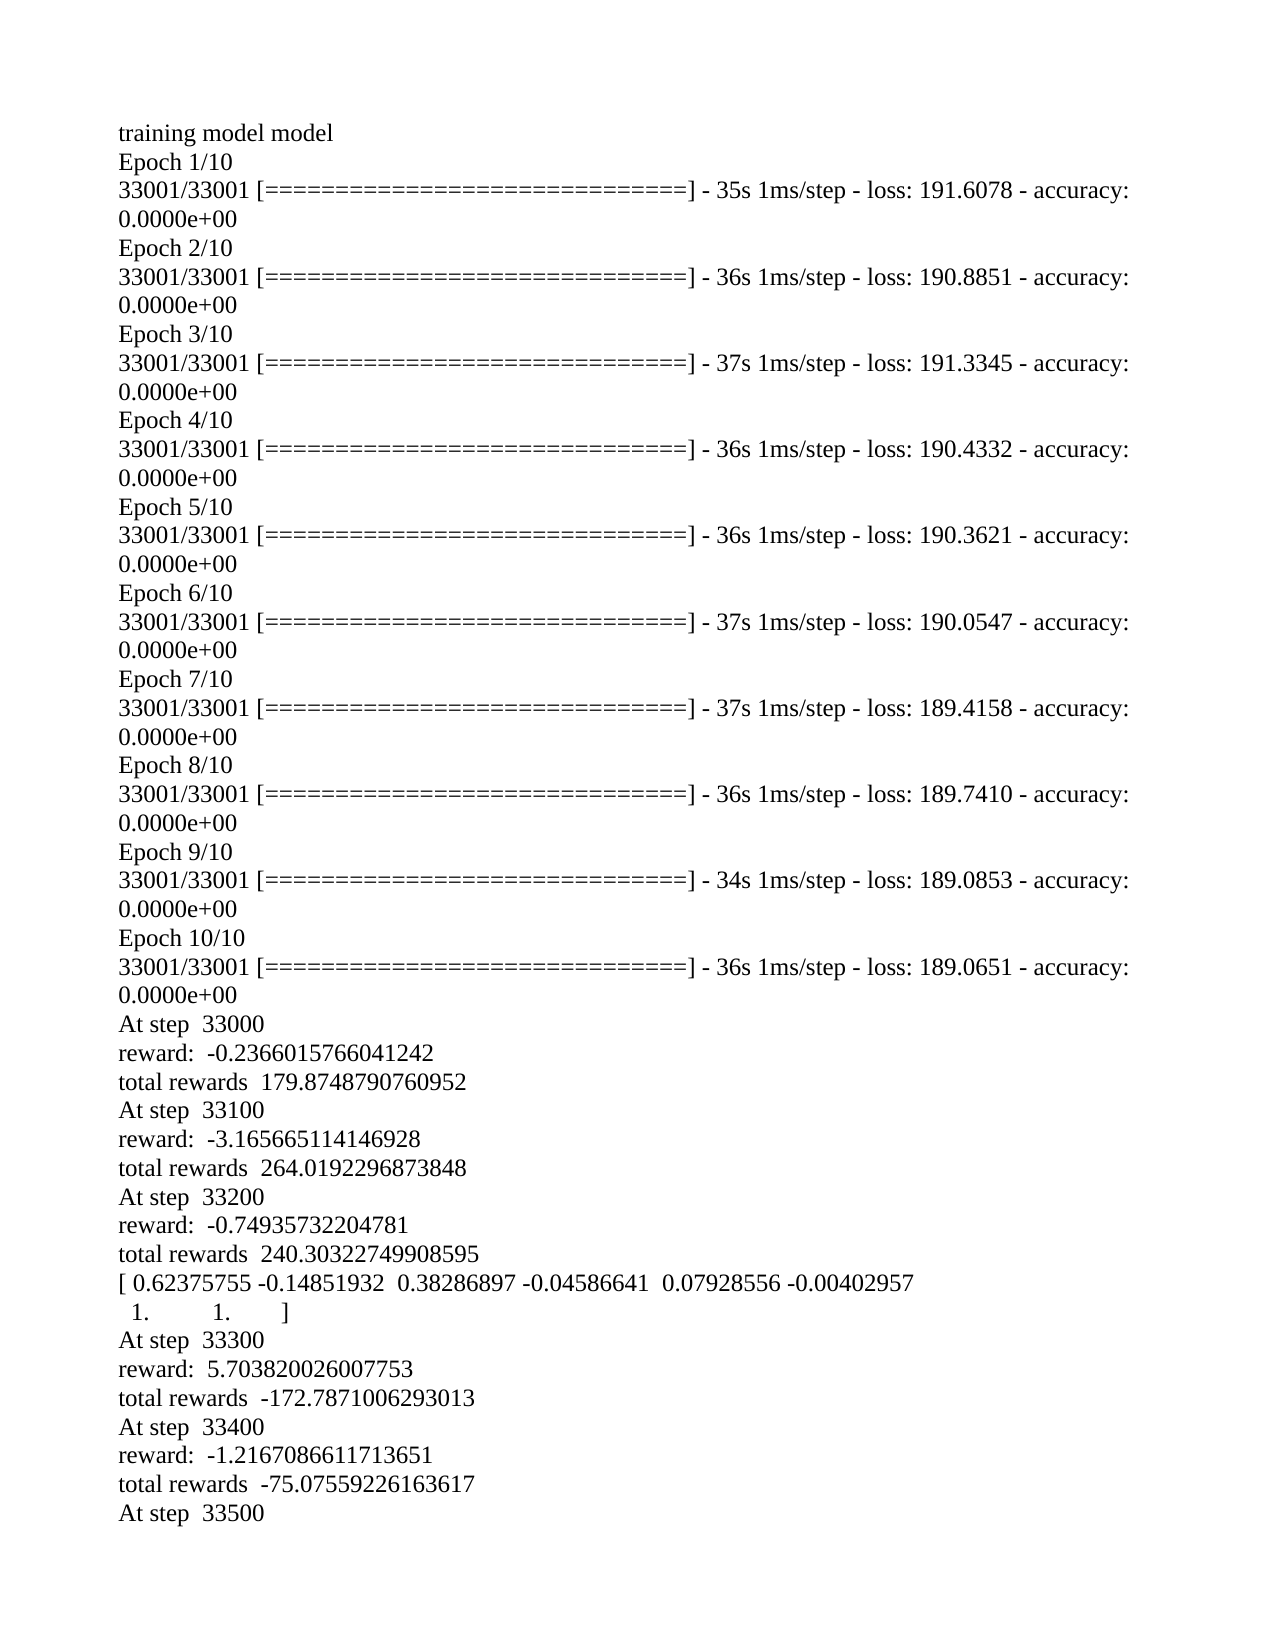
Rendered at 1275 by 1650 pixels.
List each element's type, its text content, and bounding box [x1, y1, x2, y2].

text total rewards 179.8748790760952 [118, 1067, 1157, 1096]
text 33001/33001 [==============================] - 37s 1ms/step - loss: 191.3345 - accuracy: 0.0000e+00 [118, 348, 1157, 406]
text [ 0.62375755 -0.14851932 0.38286897 -0.04586641 0.07928556 -0.00402957 [118, 1268, 1157, 1297]
text reward: 5.703820026007753 [118, 1354, 1157, 1383]
text training model model [118, 118, 1157, 147]
text total rewards 264.0192296873848 [118, 1153, 1157, 1182]
text reward: -0.2366015766041242 [118, 1038, 1157, 1067]
text At step 33300 [118, 1326, 1157, 1354]
text 33001/33001 [==============================] - 36s 1ms/step - loss: 190.4332 - accuracy: 0.0000e+00 [118, 434, 1157, 492]
text 33001/33001 [==============================] - 36s 1ms/step - loss: 189.7410 - accuracy: 0.0000e+00 [118, 779, 1157, 837]
text 33001/33001 [==============================] - 37s 1ms/step - loss: 190.0547 - accuracy: 0.0000e+00 [118, 607, 1157, 664]
text At step 33200 [118, 1182, 1157, 1211]
text Epoch 10/10 [118, 923, 1157, 952]
text 33001/33001 [==============================] - 36s 1ms/step - loss: 190.3621 - accuracy: 0.0000e+00 [118, 521, 1157, 578]
text 33001/33001 [==============================] - 35s 1ms/step - loss: 191.6078 - accuracy: 0.0000e+00 [118, 176, 1157, 233]
text 33001/33001 [==============================] - 36s 1ms/step - loss: 189.0651 - accuracy: 0.0000e+00 [118, 952, 1157, 1009]
text Epoch 3/10 [118, 319, 1157, 348]
text 33001/33001 [==============================] - 34s 1ms/step - loss: 189.0853 - accuracy: 0.0000e+00 [118, 866, 1157, 923]
text Epoch 5/10 [118, 492, 1157, 521]
text reward: -1.2167086611713651 [118, 1441, 1157, 1469]
text reward: -0.74935732204781 [118, 1211, 1157, 1239]
text total rewards -172.7871006293013 [118, 1383, 1157, 1412]
text Epoch 1/10 [118, 147, 1157, 176]
text At step 33000 [118, 1009, 1157, 1038]
text total rewards -75.07559226163617 [118, 1469, 1157, 1498]
text total rewards 240.30322749908595 [118, 1239, 1157, 1268]
text 33001/33001 [==============================] - 36s 1ms/step - loss: 190.8851 - accuracy: 0.0000e+00 [118, 262, 1157, 319]
text Epoch 9/10 [118, 837, 1157, 866]
text Epoch 8/10 [118, 751, 1157, 779]
text Epoch 6/10 [118, 578, 1157, 607]
text 33001/33001 [==============================] - 37s 1ms/step - loss: 189.4158 - accuracy: 0.0000e+00 [118, 693, 1157, 751]
text At step 33100 [118, 1096, 1157, 1124]
text Epoch 4/10 [118, 406, 1157, 434]
text Epoch 2/10 [118, 233, 1157, 262]
text At step 33500 [118, 1498, 1157, 1527]
text 1. 1. ] [118, 1297, 1157, 1326]
text reward: -3.165665114146928 [118, 1124, 1157, 1153]
text At step 33400 [118, 1412, 1157, 1441]
text Epoch 7/10 [118, 664, 1157, 693]
